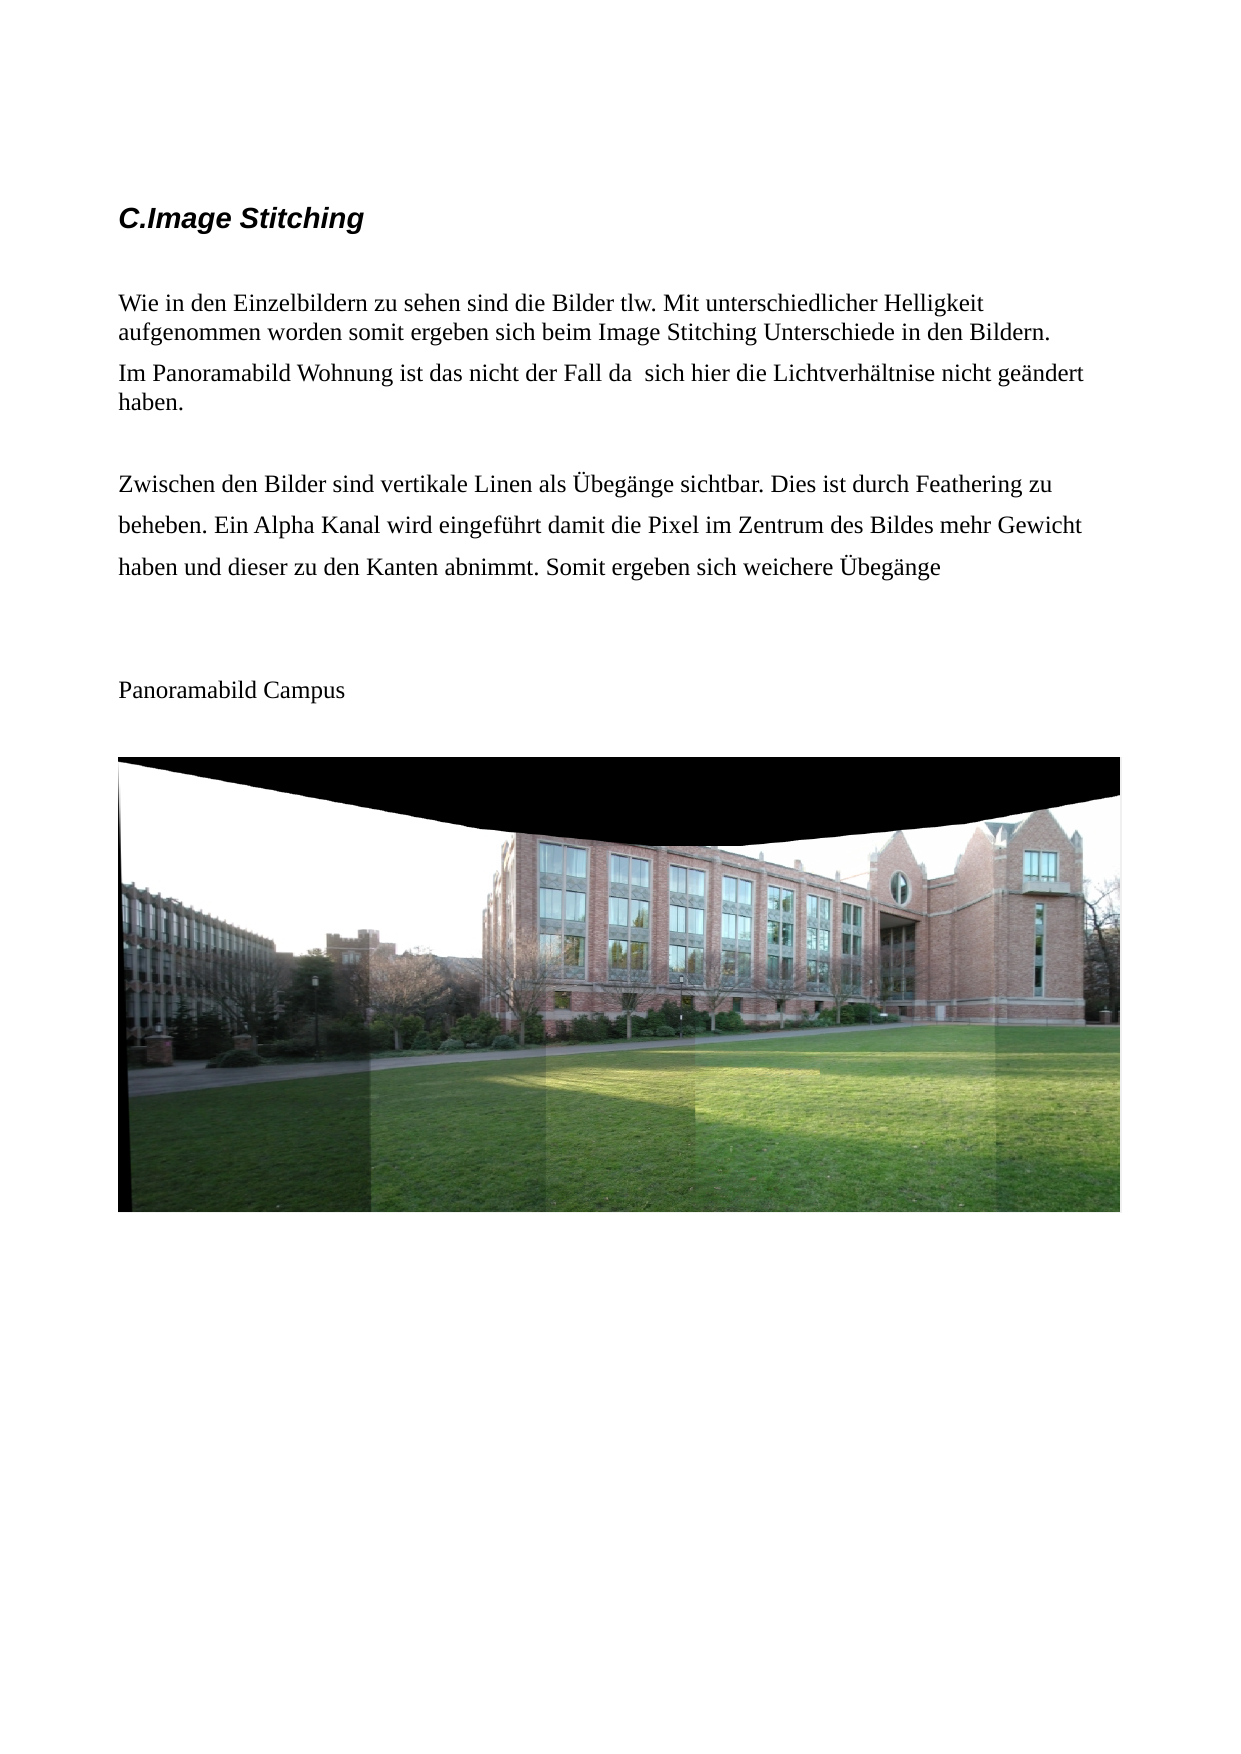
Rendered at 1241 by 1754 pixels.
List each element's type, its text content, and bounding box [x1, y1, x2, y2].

text haben und dieser zu den Kanten abnimmt. Somit ergeben sich weichere Übegänge [118, 552, 1122, 580]
subtitle C.Image Stitching [118, 201, 1122, 234]
text Panoramabild Campus [118, 675, 1122, 704]
text Wie in den Einzelbildern zu sehen sind die Bilder tlw. Mit unterschiedlicher Helligkeit aufgenommen worden somit ergeben sich beim Image Stitching Unterschiede in den Bildern. [118, 288, 1122, 345]
text beheben. Ein Alpha Kanal wird eingeführt damit die Pixel im Zentrum des Bildes mehr Gewicht [118, 510, 1122, 539]
text Zwischen den Bilder sind vertikale Linen als Übegänge sichtbar. Dies ist durch Feathering zu [118, 469, 1122, 498]
text Im Panoramabild Wohnung ist das nicht der Fall da sich hier die Lichtverhältnise nicht geändert haben. [118, 358, 1122, 415]
picture [118, 757, 1122, 1213]
